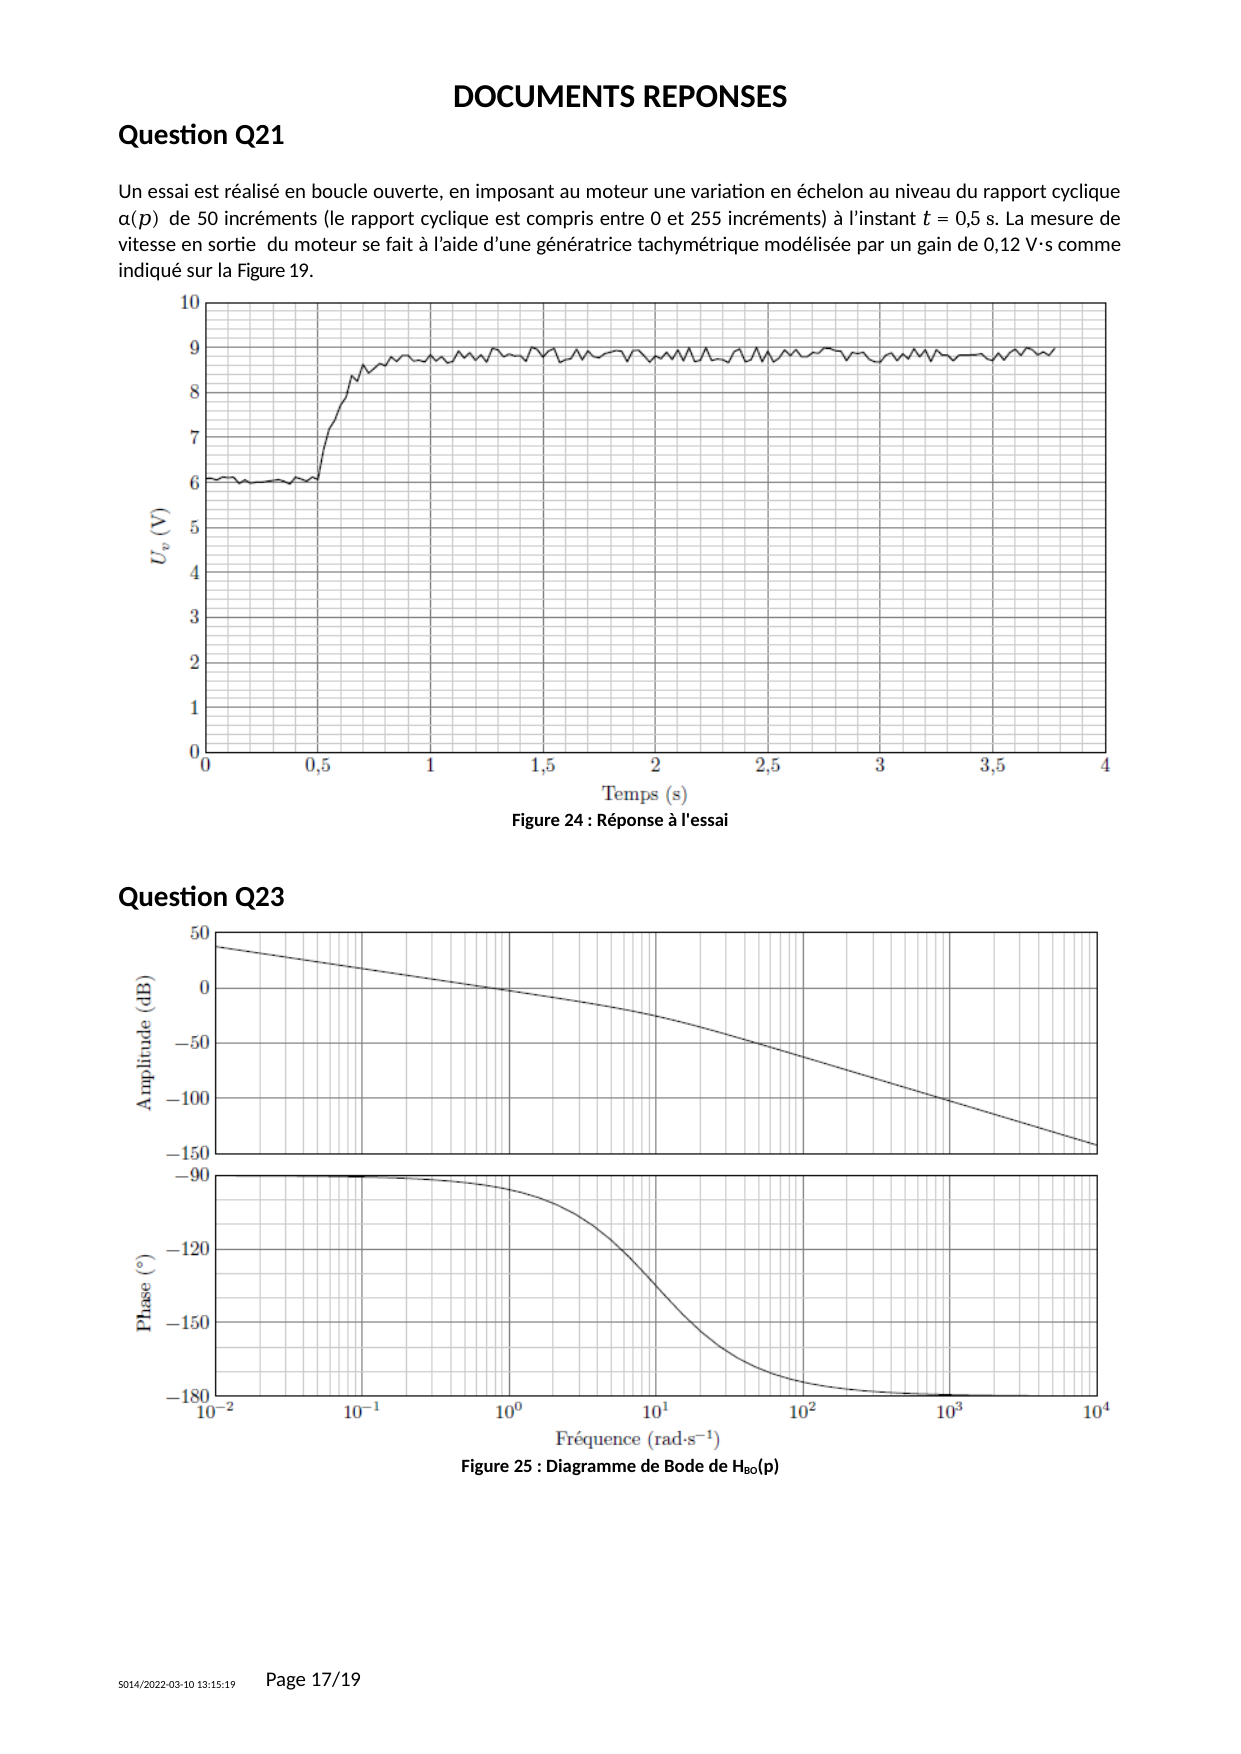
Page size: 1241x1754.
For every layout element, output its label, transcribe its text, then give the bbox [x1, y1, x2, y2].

text Figure 25 : Diagramme de Bode de HBO(p) [118, 1454, 1122, 1477]
text Question Q23. [118, 878, 1122, 913]
text Figure 24 : Réponse à l'essai [118, 808, 1122, 831]
picture [121, 914, 1126, 1454]
picture [121, 283, 1126, 808]
text Question Q21. [118, 116, 1122, 151]
text Un essai est réalisé en boucle ouverte, en imposant au moteur une variation en échelon au niveau du rapport cyclique α(𝑝) de 50 incréments (le rapport cyclique est compris entre 0 et 255 incréments) à l’instant 𝑡 = 0,5 s. La mesure de vitesse en sortie du moteur se fait à l’aide d’une génératrice tachymétrique modélisée par un gain de 0,12 V⋅s comme indiqué sur la Figure 19. [118, 178, 1122, 282]
